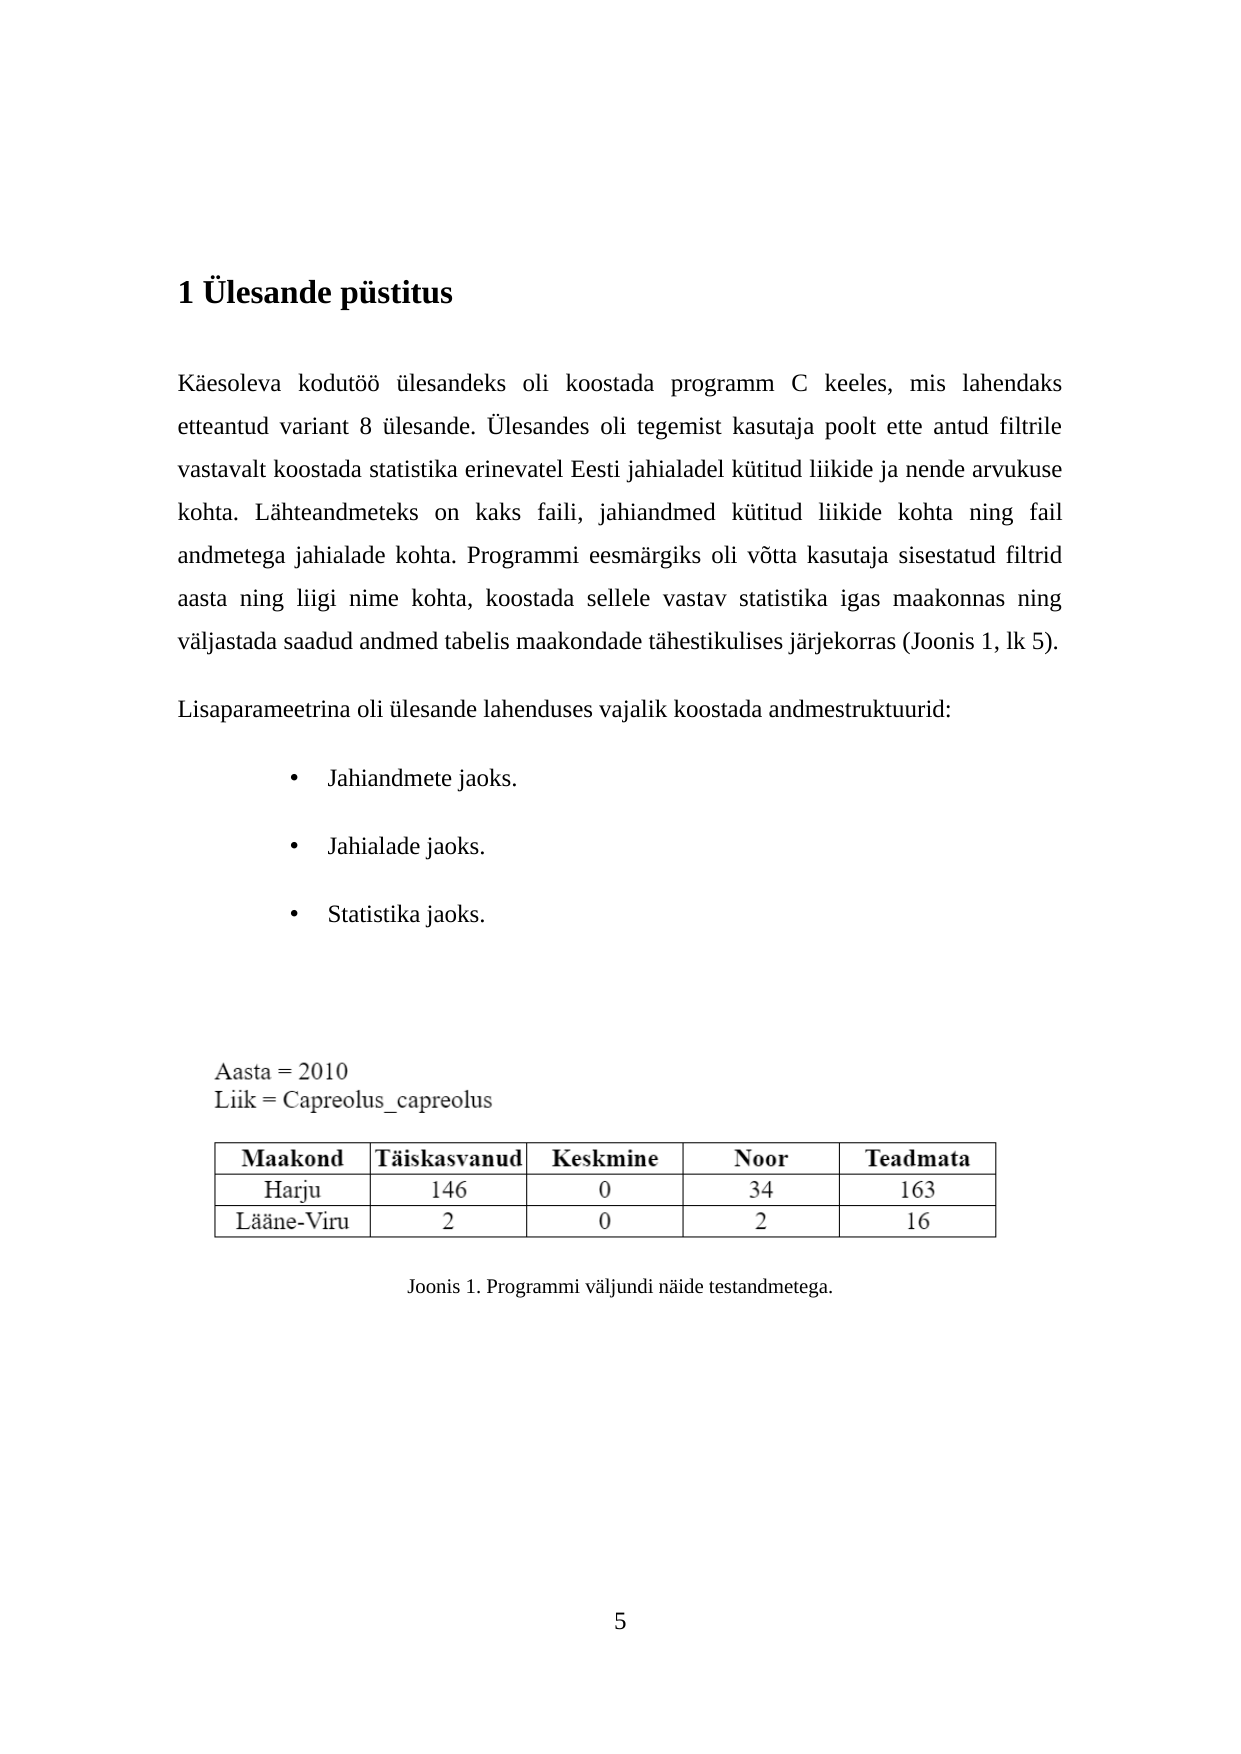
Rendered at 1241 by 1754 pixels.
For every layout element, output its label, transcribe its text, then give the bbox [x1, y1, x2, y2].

text Lisaparameetrina oli ülesande lahenduses vajalik koostada andmestruktuurid: [177, 694, 1063, 723]
picture [203, 1047, 1037, 1271]
list Jahiandmete jaoks. [290, 763, 1063, 791]
list Jahialade jaoks. [290, 831, 1063, 859]
subtitle Ülesande püstitus [177, 273, 1063, 311]
list Statistika jaoks. [290, 899, 1063, 928]
text Käesoleva kodutöö ülesandeks oli koostada programm C keeles, mis lahendaks etteantud variant 8 ülesande. Ülesandes oli tegemist kasutaja poolt ette antud filtrile vastavalt koostada statistika erinevatel Eesti jahialadel kütitud liikide ja nende arvukuse kohta. Lähteandmeteks on kaks faili, jahiandmed kütitud liikide kohta ning fail andmetega jahialade kohta. Programmi eesmärgiks oli võtta kasutaja sisestatud filtrid aasta ning liigi nime kohta, koostada sellele vastav statistika igas maakonnas ning väljastada saadud andmed tabelis maakondade tähestikulises järjekorras (Joonis 1, lk 5). [177, 368, 1063, 655]
text Joonis 1. Programmi väljundi näide testandmetega. [203, 1271, 1037, 1298]
